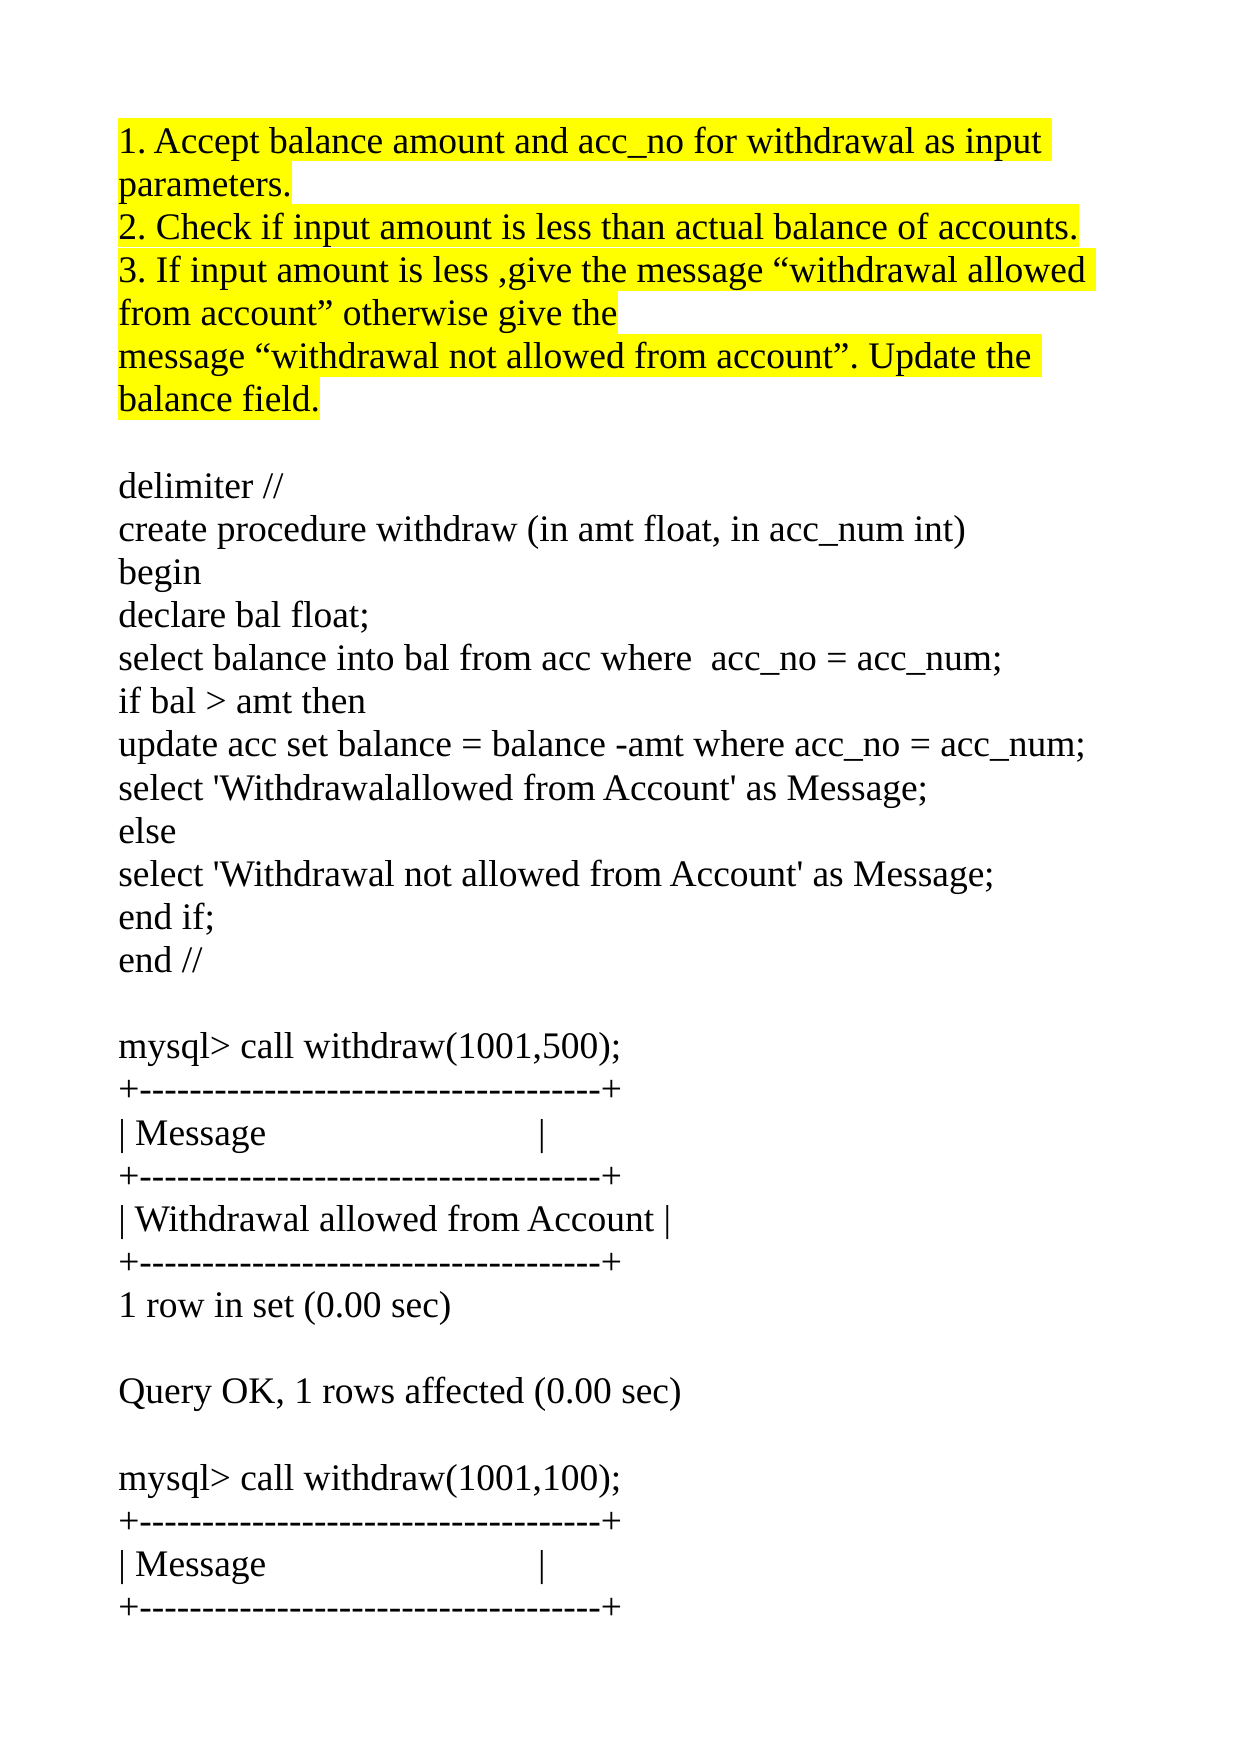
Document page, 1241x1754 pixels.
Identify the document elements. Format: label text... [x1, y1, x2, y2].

text +-------------------------------------+ [118, 1498, 1122, 1541]
text Query OK, 1 rows affected (0.00 sec) [118, 1369, 1122, 1412]
text +-------------------------------------+ [118, 1067, 1122, 1110]
text mysql> call withdraw(1001,500); [118, 1024, 1122, 1067]
text 3. If input amount is less ,give the message “withdrawal allowed from account” otherwise give the [118, 247, 1122, 334]
text | Message | [118, 1541, 1122, 1584]
text message “withdrawal not allowed from account”. Update the balance field. [118, 334, 1122, 420]
text | Withdrawal allowed from Account | [118, 1196, 1122, 1239]
text declare bal float; [118, 592, 1122, 636]
text mysql> call withdraw(1001,100); [118, 1455, 1122, 1498]
text select balance into bal from acc where acc_no = acc_num; [118, 636, 1122, 679]
text +-------------------------------------+ [118, 1153, 1122, 1196]
text | Message | [118, 1110, 1122, 1153]
text end if; [118, 894, 1122, 937]
text 1. Accept balance amount and acc_no for withdrawal as input parameters. [118, 118, 1122, 204]
text 1 row in set (0.00 sec) [118, 1282, 1122, 1326]
text update acc set balance = balance -amt where acc_no = acc_num; [118, 722, 1122, 765]
text select 'Withdrawal not allowed from Account' as Message; [118, 851, 1122, 894]
text if bal > amt then [118, 679, 1122, 722]
text 2. Check if input amount is less than actual balance of accounts. [118, 204, 1122, 247]
text end // [118, 937, 1122, 981]
text +-------------------------------------+ [118, 1239, 1122, 1282]
text begin [118, 549, 1122, 592]
text delimiter // [118, 463, 1122, 506]
text select 'Withdrawalallowed from Account' as Message; [118, 765, 1122, 808]
text +-------------------------------------+ [118, 1584, 1122, 1627]
text else [118, 808, 1122, 851]
text create procedure withdraw (in amt float, in acc_num int) [118, 506, 1122, 549]
